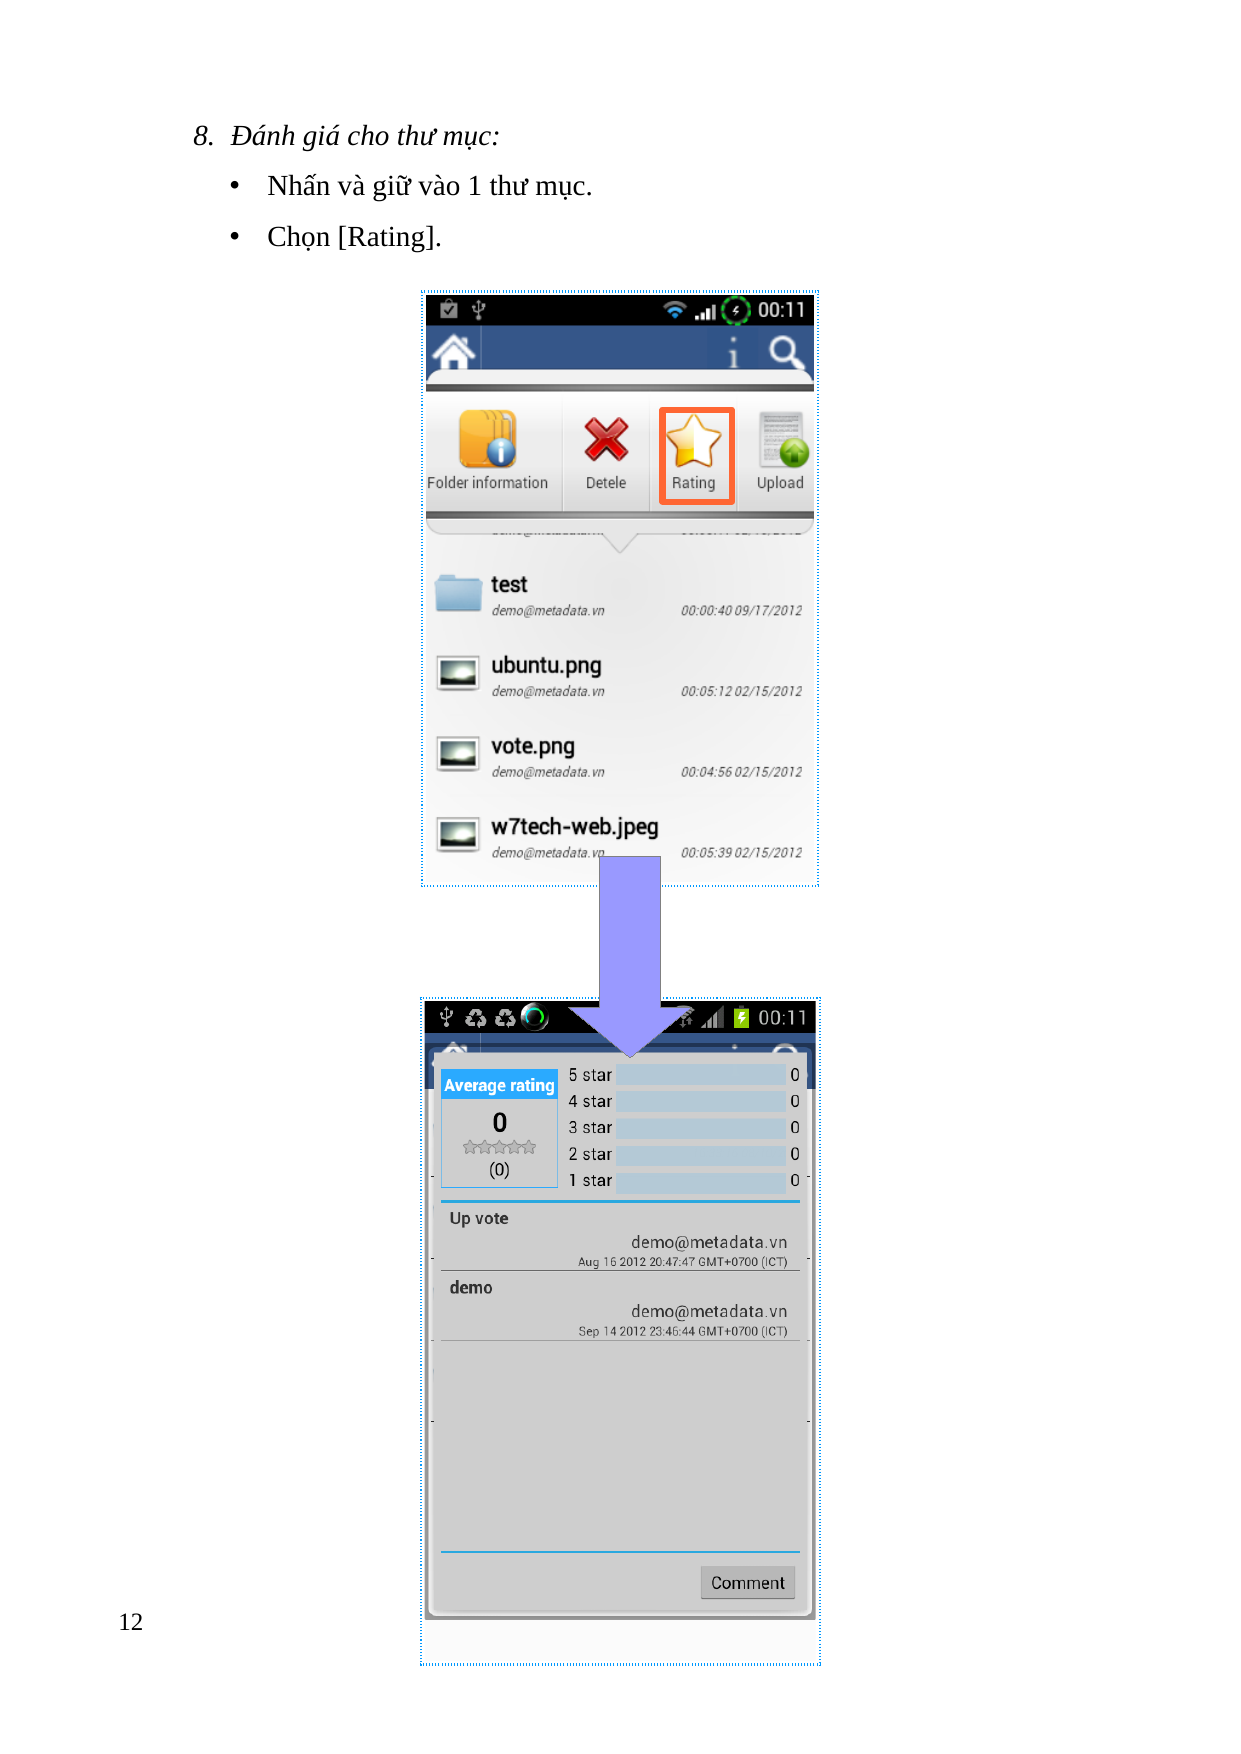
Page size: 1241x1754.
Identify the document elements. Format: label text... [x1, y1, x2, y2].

list Nhấn và giữ vào 1 thư mục. [229, 168, 1122, 202]
picture [424, 1001, 816, 1661]
picture [426, 295, 814, 882]
list Chọn [Rating]. [229, 219, 1122, 252]
list Đánh giá cho thư mục: [193, 118, 1122, 152]
